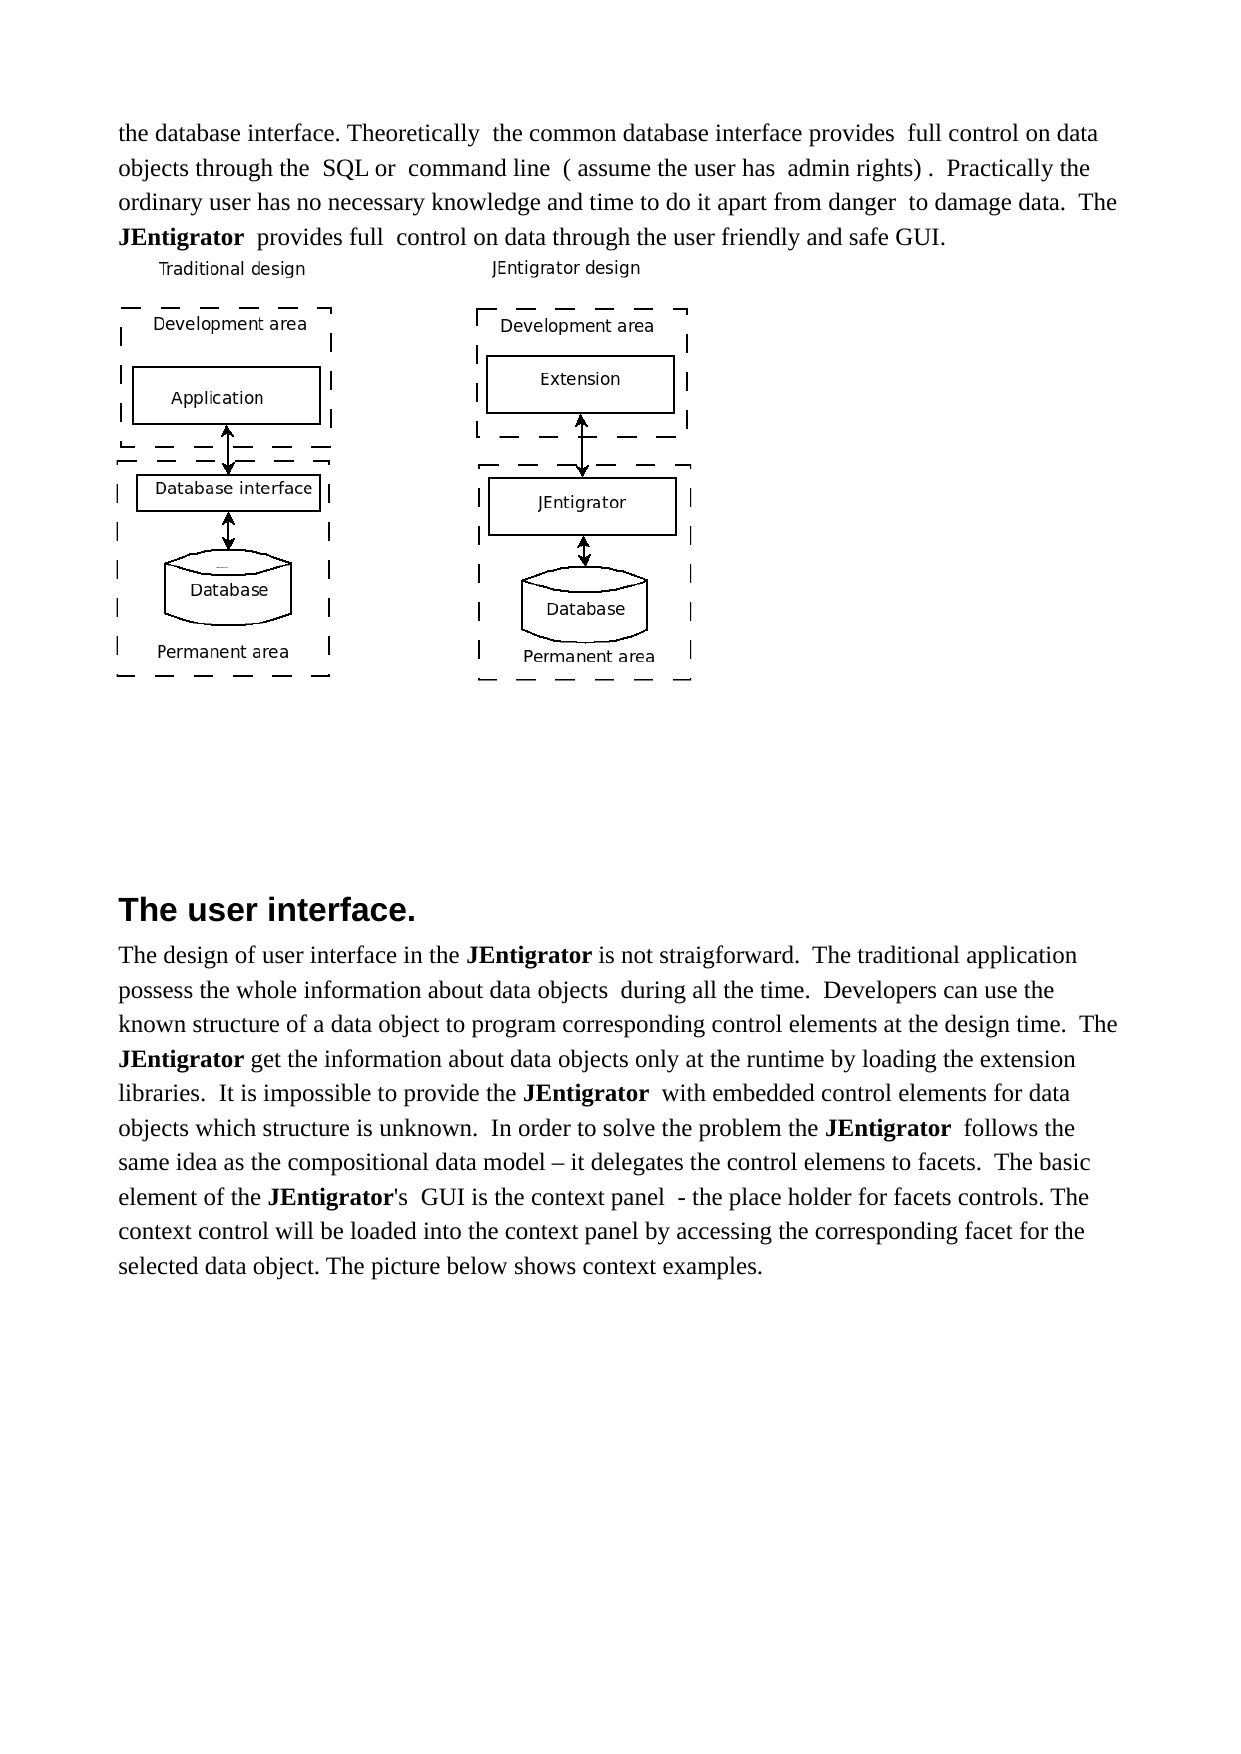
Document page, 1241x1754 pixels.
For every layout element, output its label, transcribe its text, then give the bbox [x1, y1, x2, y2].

text The design of user interface in the JEntigrator is not straigforward. The traditional application possess the whole information about data objects during all the time. Developers can use the known structure of a data object to program corresponding control elements at the design time. The JEntigrator get the information about data objects only at the runtime by loading the extension libraries. It is impossible to provide the JEntigrator with embedded control elements for data objects which structure is unknown. In order to solve the problem the JEntigrator follows the same idea as the compositional data model – it delegates the control elemens to facets. The basic element of the JEntigrator's GUI is the context panel - the place holder for facets controls. The context control will be loaded into the context panel by accessing the corresponding facet for the selected data object. The picture below shows context examples. [118, 941, 1122, 1280]
picture [116, 258, 692, 681]
text the database interface. Theoretically the common database interface provides full control on data objects through the SQL or command line ( assume the user has admin rights) . Practically the ordinary user has no necessary knowledge and time to do it apart from danger to damage data. The JEntigrator provides full control on data through the user friendly and safe GUI. [118, 118, 1122, 250]
subtitle The user interface. [118, 889, 1122, 928]
